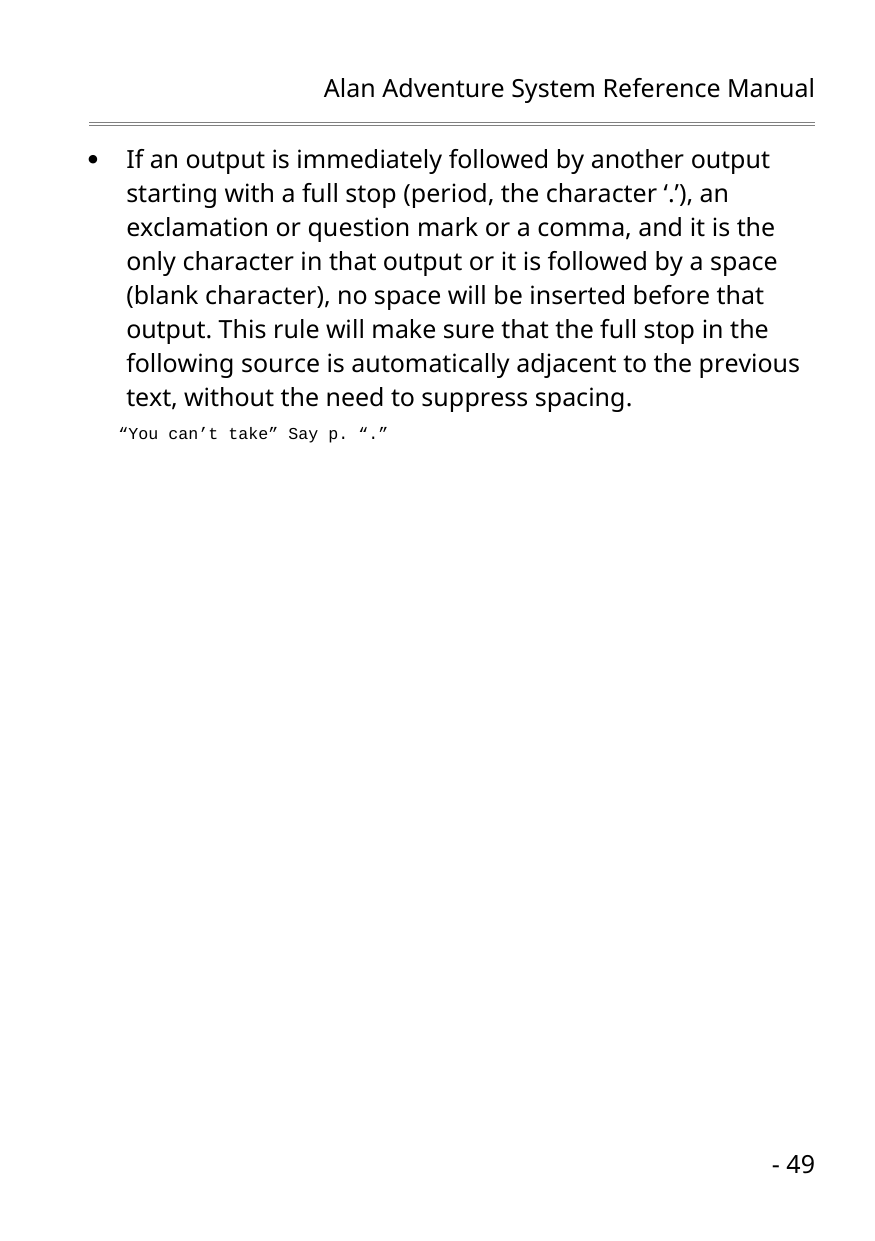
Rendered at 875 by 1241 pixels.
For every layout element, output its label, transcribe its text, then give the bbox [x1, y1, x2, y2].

list If an output is immediately followed by another output starting with a full stop (period, the character ‘.’), an exclamation or question mark or a comma, and it is the only character in that output or it is followed by a space (blank character), no space will be inserted before that output. This rule will make sure that the full stop in the following source is automatically adjacent to the previous text, without the need to suppress spacing. [88, 142, 815, 414]
text “You can’t take” Say p. “.” [118, 426, 815, 445]
